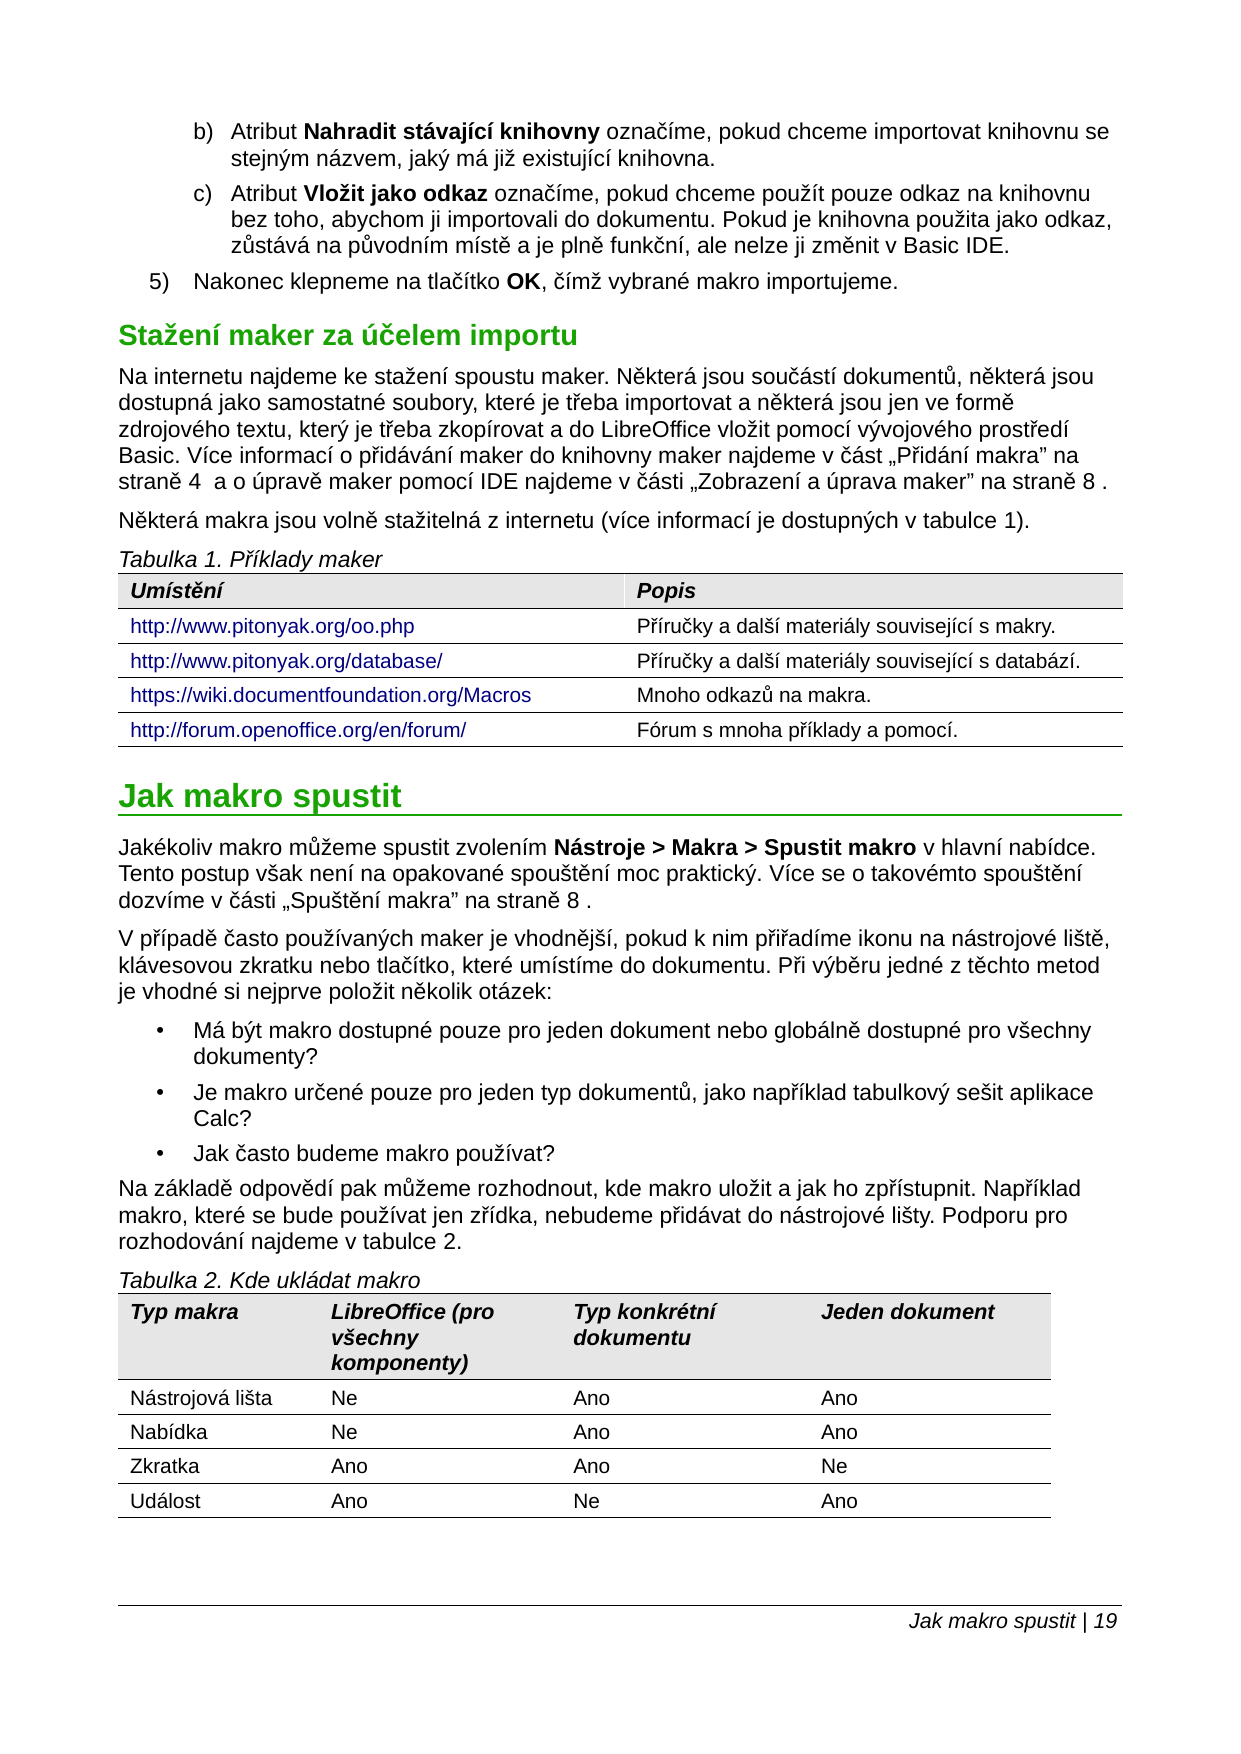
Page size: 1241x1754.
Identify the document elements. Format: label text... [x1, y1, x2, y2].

table_cell Ne [809, 1449, 1051, 1483]
table_cell Ano [561, 1449, 809, 1483]
list Je makro určené pouze pro jeden typ dokumentů, jako například tabulkový sešit aplikace Calc? [156, 1078, 1122, 1131]
table_cell Zkratka [118, 1449, 319, 1483]
table_cell Mnoho odkazů na makra. [625, 678, 1123, 712]
list V případě často používaných maker je vhodnější, pokud k nim přiřadíme ikonu na nástrojové liště, klávesovou zkratku nebo tlačítko, které umístíme do dokumentu. Při výběru jedné z těchto metod je vhodné si nejprve položit několik otázek: [118, 925, 1122, 1004]
list Jakékoliv makro můžeme spustit zvolením Nástroje > Makra > Spustit makro v hlavní nabídce. Tento postup však není na opakované spouštění moc praktický. Více se o takovémto spouštění dozvíme v části „Spuštění makra” na straně 8 . [118, 834, 1122, 913]
table_cell Nástrojová lišta [118, 1380, 319, 1414]
subtitle Stažení maker za účelem importu [118, 318, 1122, 351]
table_cell Nabídka [118, 1415, 319, 1448]
table_cell Ne [561, 1484, 809, 1517]
table_cell Ano [319, 1449, 561, 1483]
text Některá makra jsou volně stažitelná z internetu (více informací je dostupných v tabulce 1). [118, 507, 1122, 533]
text Tabulka 1. Příklady maker [118, 546, 1122, 572]
table_cell Ano [319, 1484, 561, 1517]
list Jak často budeme makro používat? [156, 1140, 1122, 1166]
list Atribut Vložit jako odkaz označíme, pokud chceme použít pouze odkaz na knihovnu bez toho, abychom ji importovali do dokumentu. Pokud je knihovna použita jako odkaz, zůstává na původním místě a je plně funkční, ale nelze ji změnit v Basic IDE. [193, 180, 1122, 259]
subtitle Jak makro spustit [118, 776, 1122, 814]
table_cell http://www.pitonyak.org/oo.php [118, 609, 624, 643]
table_cell Ne [319, 1415, 561, 1448]
table_header Typ makra [118, 1294, 319, 1379]
table_cell Ano [809, 1380, 1051, 1414]
table_cell Událost [118, 1484, 319, 1517]
table_cell Fórum s mnoha příklady a pomocí. [625, 713, 1123, 746]
list Nakonec klepneme na tlačítko OK, čímž vybrané makro importujeme. [169, 268, 1122, 294]
text Tabulka 2. Kde ukládat makro [118, 1267, 1122, 1293]
table_header Typ konkrétní dokumentu [561, 1294, 809, 1379]
table_cell https://wiki.documentfoundation.org/Macros [118, 678, 624, 712]
table_cell Ne [319, 1380, 561, 1414]
table_cell Příručky a další materiály související s makry. [625, 609, 1123, 643]
table_header Jeden dokument [809, 1294, 1051, 1379]
table_header Popis [625, 574, 1123, 608]
table_cell Ano [809, 1415, 1051, 1448]
table_cell http://forum.openoffice.org/en/forum/ [118, 713, 624, 746]
text Na internetu najdeme ke stažení spoustu maker. Některá jsou součástí dokumentů, některá jsou dostupná jako samostatné soubory, které je třeba importovat a některá jsou jen ve formě zdrojového textu, který je třeba zkopírovat a do LibreOffice vložit pomocí vývojového prostředí Basic. Více informací o přidávání maker do knihovny maker najdeme v část „Přidání makra” na straně 4 a o úpravě maker pomocí IDE najdeme v části „Zobrazení a úprava maker” na straně 8 . [118, 363, 1122, 495]
table_cell Příručky a další materiály související s databází. [625, 644, 1123, 677]
table_cell Ano [809, 1484, 1051, 1517]
list Má být makro dostupné pouze pro jeden dokument nebo globálně dostupné pro všechny dokumenty? [156, 1017, 1122, 1070]
table_cell Ano [561, 1380, 809, 1414]
table_header LibreOffice (pro všechny komponenty) [319, 1294, 561, 1379]
text Na základě odpovědí pak můžeme rozhodnout, kde makro uložit a jak ho zpřístupnit. Například makro, které se bude používat jen zřídka, nebudeme přidávat do nástrojové lišty. Podporu pro rozhodování najdeme v tabulce 2. [118, 1175, 1122, 1254]
list Atribut Nahradit stávající knihovny označíme, pokud chceme importovat knihovnu se stejným názvem, jaký má již existující knihovna. [193, 118, 1122, 171]
table_header Umístění [118, 574, 624, 608]
table_cell Ano [561, 1415, 809, 1448]
table_cell http://www.pitonyak.org/database/ [118, 644, 624, 677]
